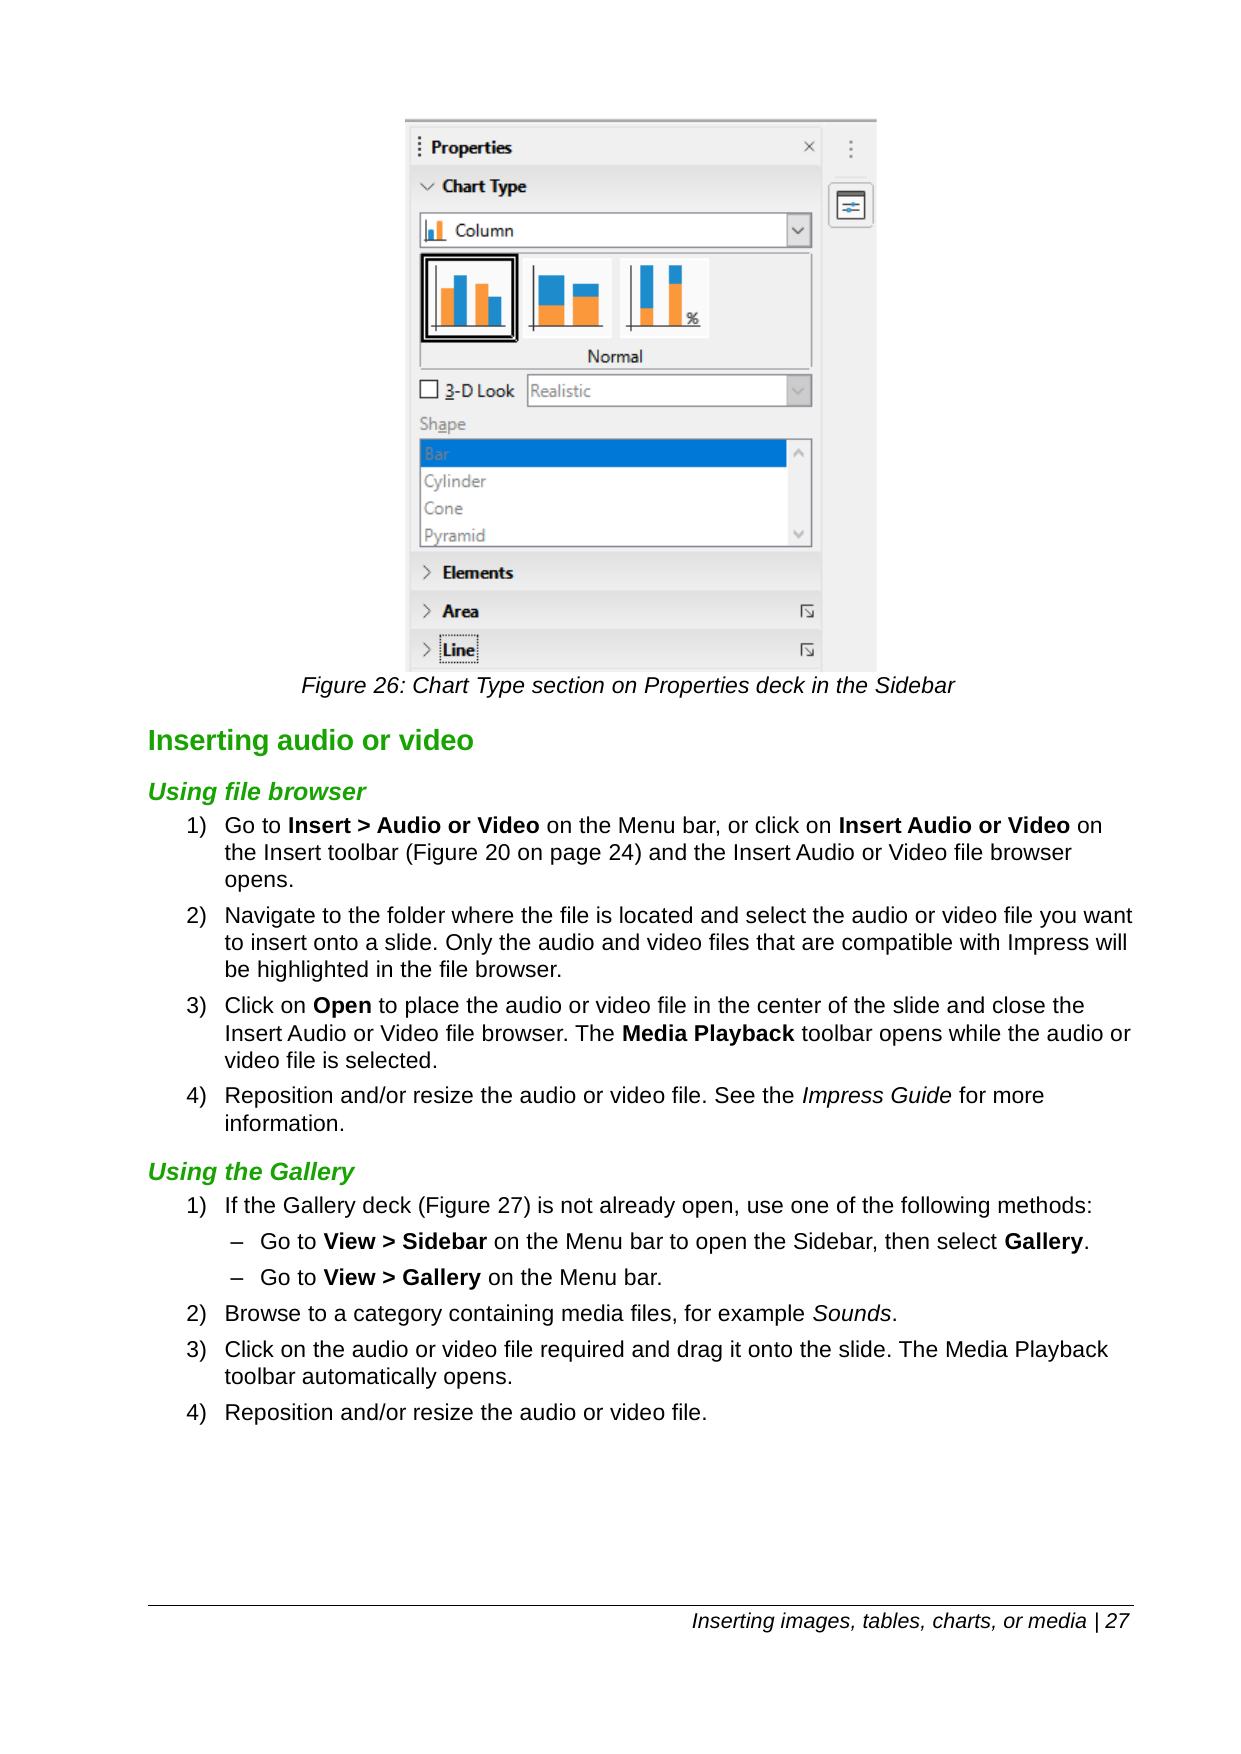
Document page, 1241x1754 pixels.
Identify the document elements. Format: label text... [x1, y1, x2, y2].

list Click on the audio or video file required and drag it onto the slide. The Media Playback toolbar automatically opens. [207, 1335, 1134, 1389]
subtitle Inserting audio or video [148, 722, 1134, 756]
list Browse to a category containing media files, for example Sounds. [207, 1299, 1134, 1327]
list Go to Insert > Audio or Video on the Menu bar, or click on Insert Audio or Video on the Insert toolbar (Figure 20 on page 24) and the Insert Audio or Video file browser opens. [207, 812, 1134, 893]
list Click on Open to place the audio or video file in the center of the slide and close the Insert Audio or Video file browser. The Media Playback toolbar opens while the audio or video file is selected. [207, 992, 1134, 1073]
list Go to View > Gallery on the Menu bar. [230, 1263, 1134, 1291]
text Figure 26: Chart Type section on Properties deck in the Sidebar [301, 118, 980, 699]
list Go to View > Sidebar on the Menu bar to open the Sidebar, then select Gallery. [230, 1228, 1134, 1255]
picture [405, 118, 877, 672]
subtitle Using the Gallery [148, 1157, 1134, 1186]
list Navigate to the folder where the file is located and select the audio or video file you want to insert onto a slide. Only the audio and video files that are compatible with Impress will be highlighted in the file browser. [207, 902, 1134, 983]
list Reposition and/or resize the audio or video file. [207, 1398, 1134, 1426]
list Reposition and/or resize the audio or video file. See the Impress Guide for more information. [207, 1082, 1134, 1136]
subtitle Using file browser [148, 777, 1134, 806]
list If the Gallery deck (Figure 27) is not already open, use one of the following methods: [207, 1192, 1134, 1219]
